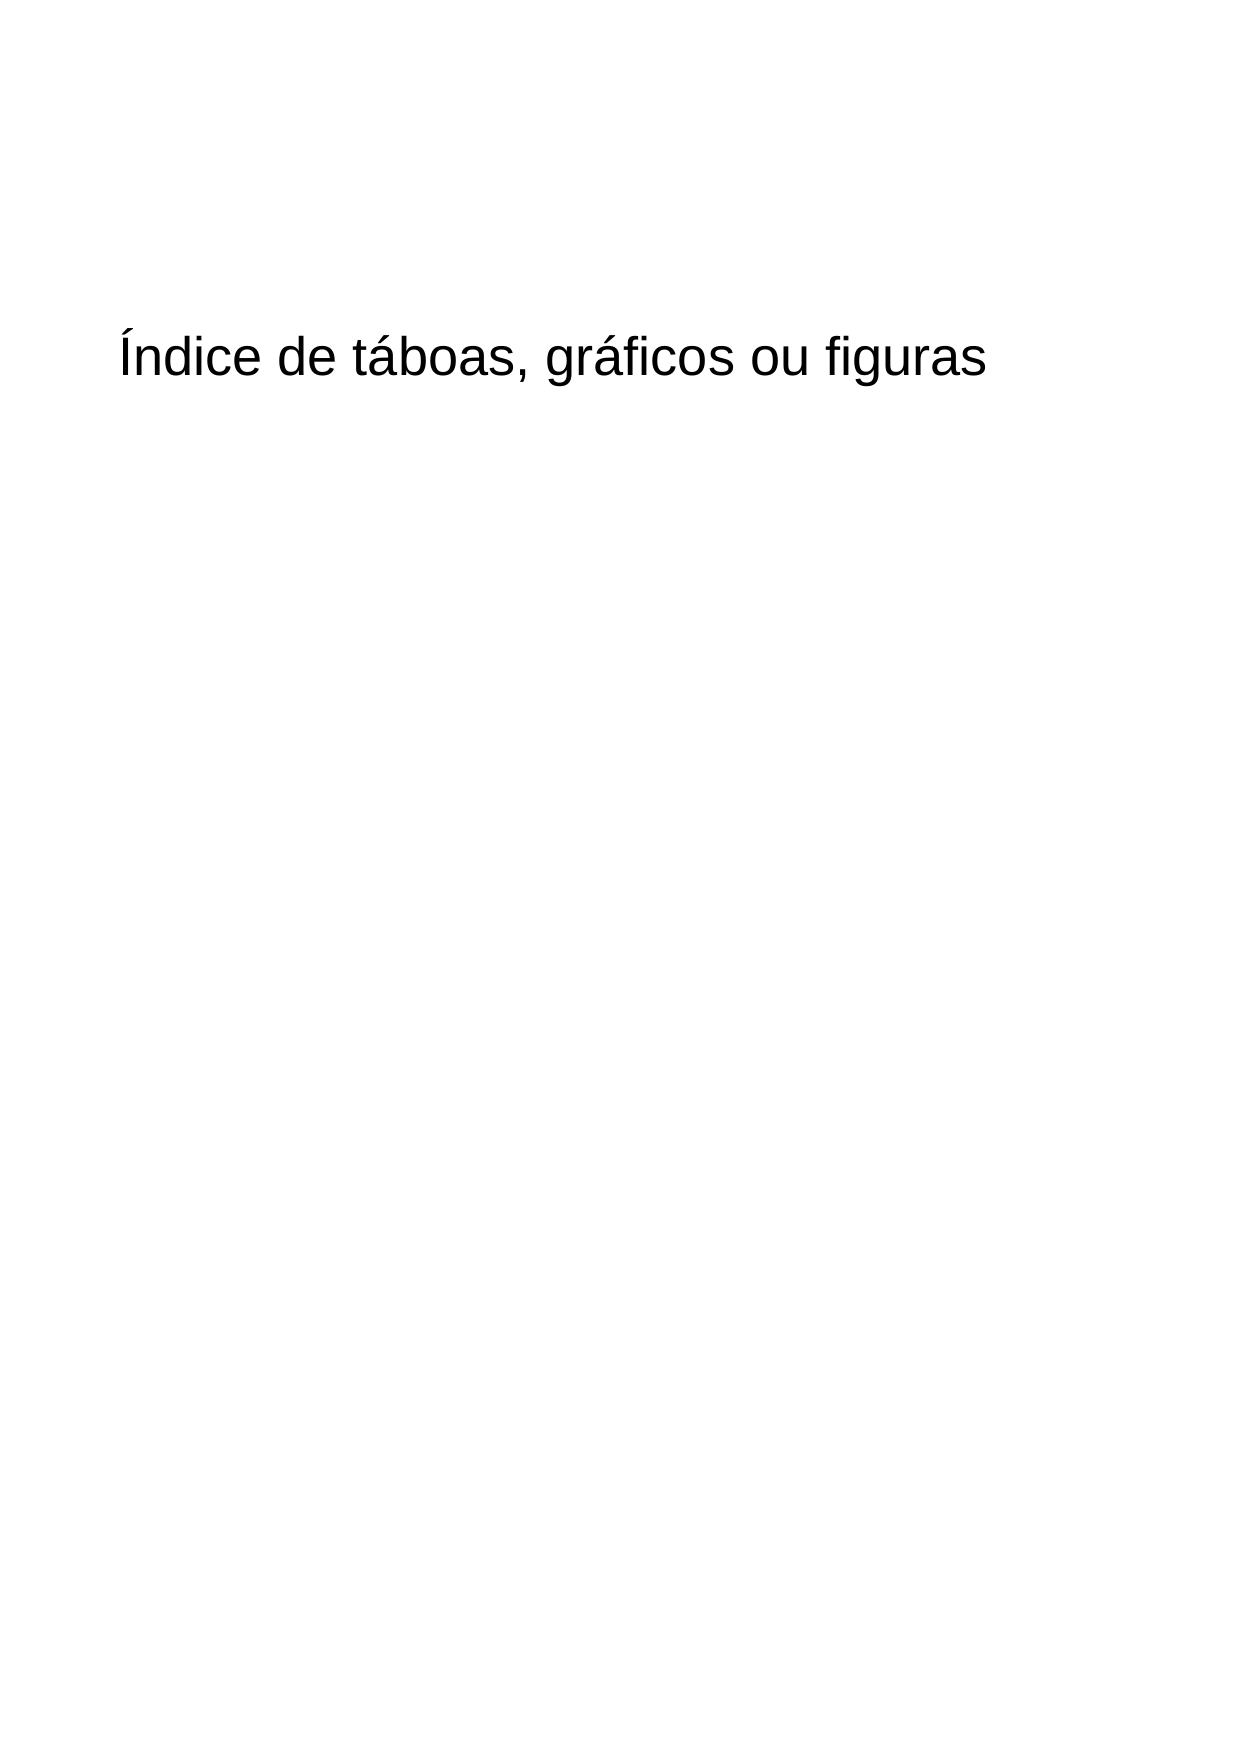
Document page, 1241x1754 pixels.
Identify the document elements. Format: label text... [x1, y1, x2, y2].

text Índice de táboas, gráficos ou figuras [118, 325, 1122, 387]
